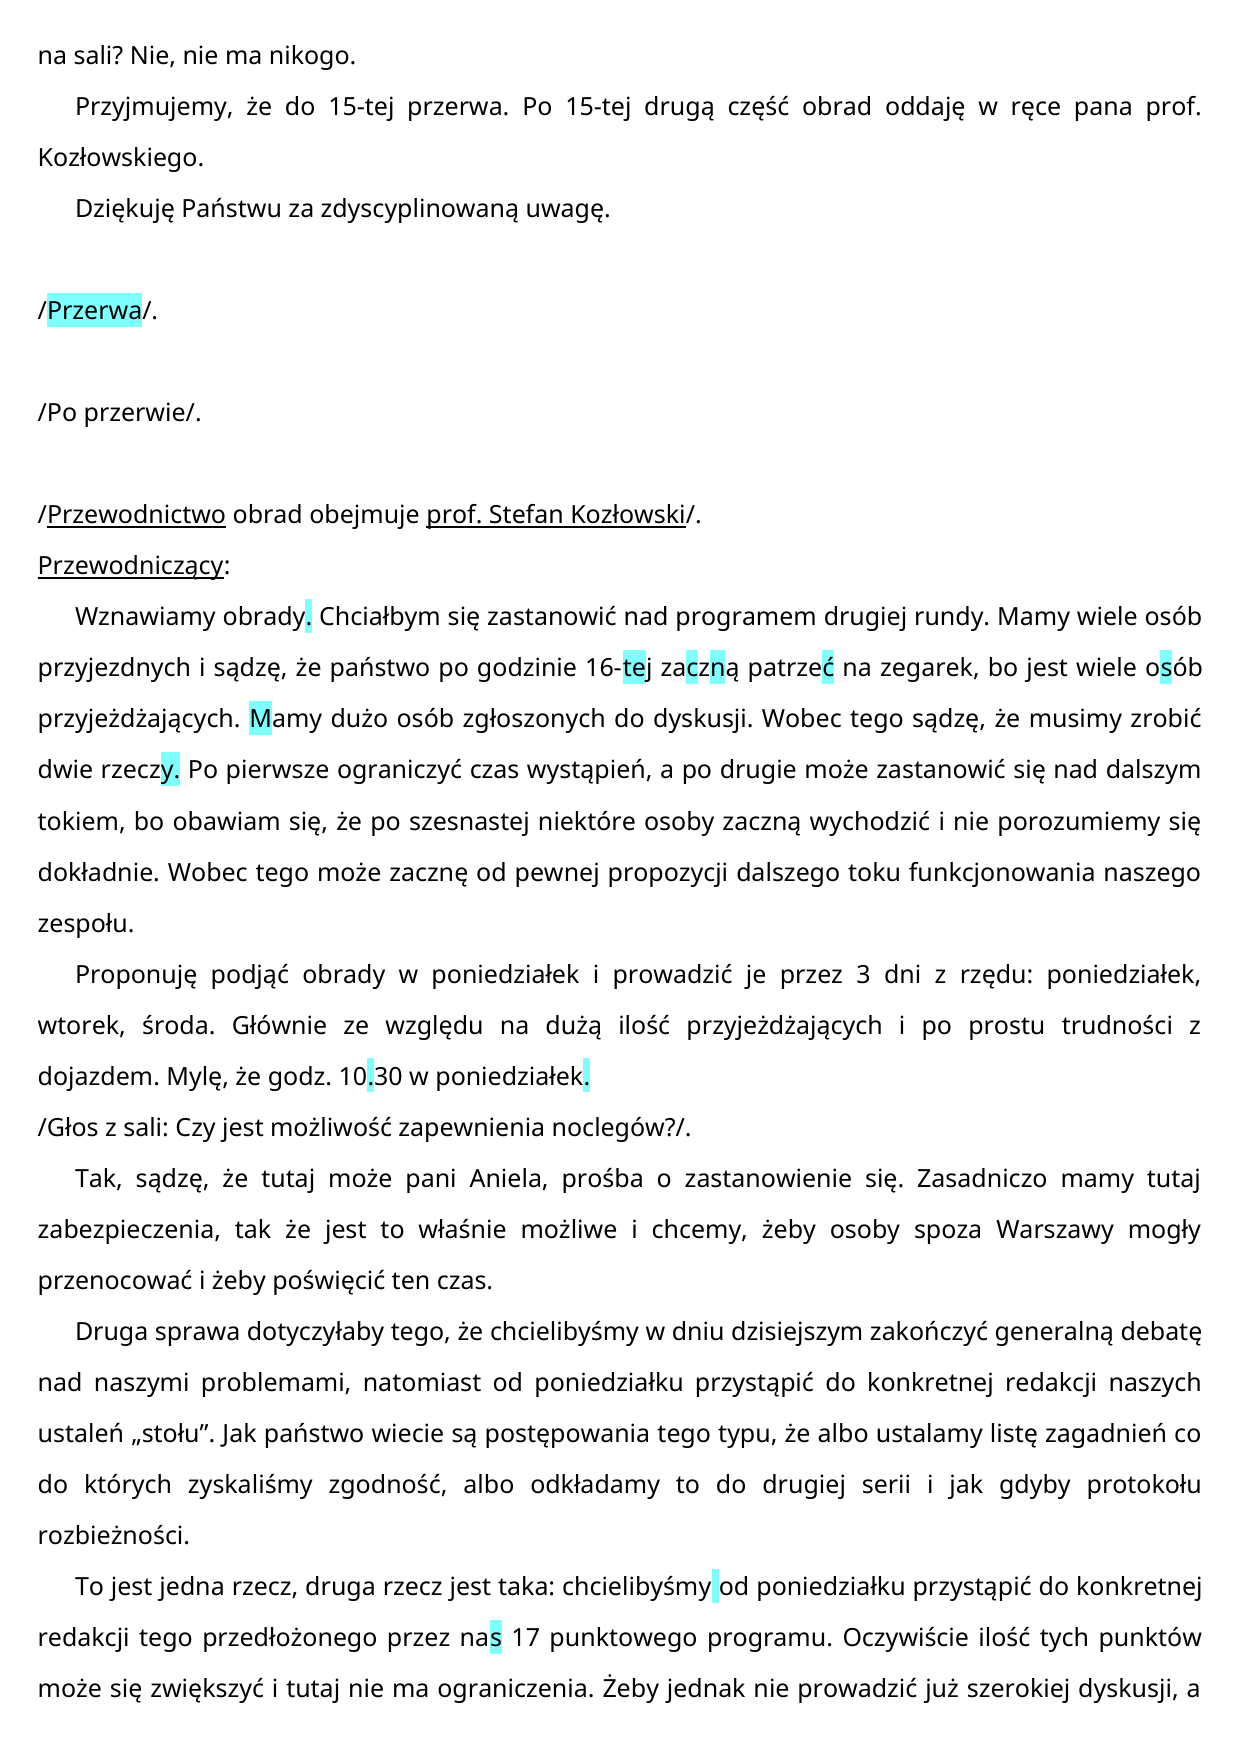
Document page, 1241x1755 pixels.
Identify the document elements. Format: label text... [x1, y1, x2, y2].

text /Po przerwie/. [37, 395, 1203, 429]
text Przewodniczący: [37, 548, 1203, 582]
text Tak, sądzę, że tutaj może pani Aniela, prośba o zastanowienie się. Zasadniczo mamy tutaj zabezpieczenia, tak że jest to właśnie możliwe i chcemy, żeby osoby spoza Warszawy mogły przenocować i żeby poświęcić ten czas. [37, 1160, 1203, 1297]
text na sali? Nie, nie ma nikogo. [37, 37, 1203, 72]
text Dziękuję Państwu za zdyscyplinowaną uwagę. [37, 191, 1203, 225]
text Proponuję podjąć obrady w poniedziałek i prowadzić je przez 3 dni z rzędu: poniedziałek, wtorek, środa. Głównie ze względu na dużą ilość przyjeżdżających i po prostu trudności z dojazdem. Mylę, że godz. 10.30 w poniedziałek. [37, 956, 1203, 1092]
text Druga sprawa dotyczyłaby tego, że chcielibyśmy w dniu dzisiejszym zakończyć generalną debatę nad naszymi problemami, natomiast od poniedziałku przystąpić do konkretnej redakcji naszych ustaleń „stołu”. Jak państwo wiecie są postępowania tego typu, że albo ustalamy listę zagadnień co do których zyskaliśmy zgodność, albo odkładamy to do drugiej serii i jak gdyby protokołu rozbieżności. [37, 1313, 1203, 1552]
text Przyjmujemy, że do 15-tej przerwa. Po 15-tej drugą część obrad oddaję w ręce pana prof. Kozłowskiego. [37, 88, 1203, 174]
text To jest jedna rzecz, druga rzecz jest taka: chcielibyśmy od poniedziałku przystąpić do konkretnej redakcji tego przedłożonego przez nas 17 punktowego programu. Oczywiście ilość tych punktów może się zwiększyć i tutaj nie ma ograniczenia. Żeby jednak nie prowadzić już szerokiej dyskusji, a [37, 1569, 1203, 1705]
text /Przerwa/. [37, 293, 1203, 327]
text /Przewodnictwo obrad obejmuje prof. Stefan Kozłowski/. [37, 497, 1203, 531]
text Wznawiamy obrady. Chciałbym się zastanowić nad programem drugiej rundy. Mamy wiele osób przyjezdnych i sądzę, że państwo po godzinie 16-tej zaczną patrzeć na zegarek, bo jest wiele osób przyjeżdżających. Mamy dużo osób zgłoszonych do dyskusji. Wobec tego sądzę, że musimy zrobić dwie rzeczy. Po pierwsze ograniczyć czas wystąpień, a po drugie może zastanowić się nad dalszym tokiem, bo obawiam się, że po szesnastej niektóre osoby zaczną wychodzić i nie porozumiemy się dokładnie. Wobec tego może zacznę od pewnej propozycji dalszego toku funkcjonowania naszego zespołu. [37, 599, 1203, 939]
text /Głos z sali: Czy jest możliwość zapewnienia noclegów?/. [37, 1109, 1203, 1143]
